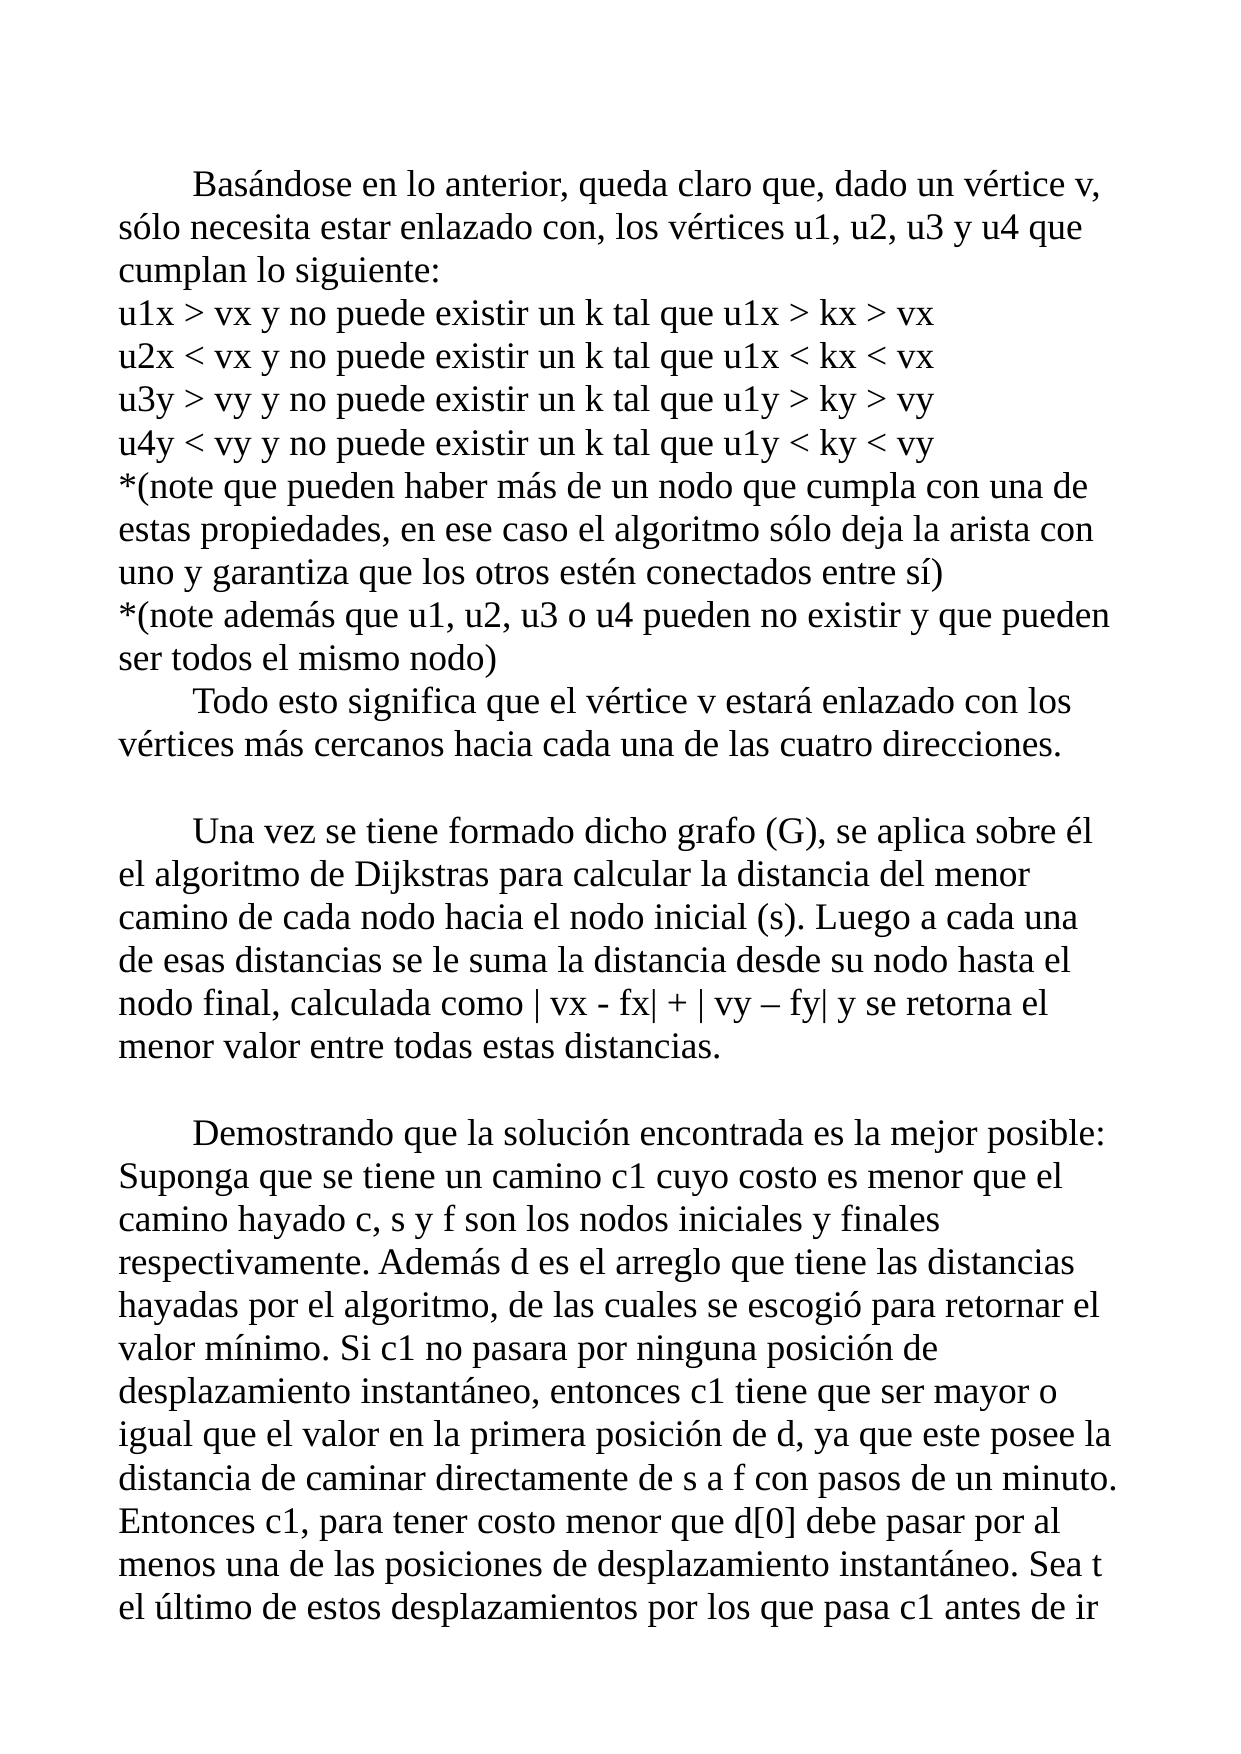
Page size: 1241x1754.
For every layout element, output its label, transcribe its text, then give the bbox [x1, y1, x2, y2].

text u1x > vx y no puede existir un k tal que u1x > kx > vx [118, 291, 1122, 334]
text *(note que pueden haber más de un nodo que cumpla con una de estas propiedades, en ese caso el algoritmo sólo deja la arista con uno y garantiza que los otros estén conectados entre sí) [118, 463, 1122, 592]
text Entonces c1, para tener costo menor que d[0] debe pasar por al menos una de las posiciones de desplazamiento instantáneo. Sea t el último de estos desplazamientos por los que pasa c1 antes de ir [118, 1498, 1122, 1627]
text Basándose en lo anterior, queda claro que, dado un vértice v, sólo necesita estar enlazado con, los vértices u1, u2, u3 y u4 que cumplan lo siguiente: [118, 161, 1122, 291]
text u3y > vy y no puede existir un k tal que u1y > ky > vy [118, 377, 1122, 420]
text u4y < vy y no puede existir un k tal que u1y < ky < vy [118, 420, 1122, 463]
text Demostrando que la solución encontrada es la mejor posible: [118, 1110, 1122, 1153]
text u2x < vx y no puede existir un k tal que u1x < kx < vx [118, 334, 1122, 377]
text Una vez se tiene formado dicho grafo (G), se aplica sobre él el algoritmo de Dijkstras para calcular la distancia del menor camino de cada nodo hacia el nodo inicial (s). Luego a cada una de esas distancias se le suma la distancia desde su nodo hasta el nodo final, calculada como | vx - fx| + | vy – fy| y se retorna el menor valor entre todas estas distancias. [118, 808, 1122, 1067]
text Suponga que se tiene un camino c1 cuyo costo es menor que el camino hayado c, s y f son los nodos iniciales y finales respectivamente. Además d es el arreglo que tiene las distancias hayadas por el algoritmo, de las cuales se escogió para retornar el valor mínimo. Si c1 no pasara por ninguna posición de desplazamiento instantáneo, entonces c1 tiene que ser mayor o igual que el valor en la primera posición de d, ya que este posee la distancia de caminar directamente de s a f con pasos de un minuto. [118, 1153, 1122, 1498]
text *(note además que u1, u2, u3 o u4 pueden no existir y que pueden ser todos el mismo nodo) [118, 592, 1122, 679]
text Todo esto significa que el vértice v estará enlazado con los vértices más cercanos hacia cada una de las cuatro direcciones. [118, 679, 1122, 765]
